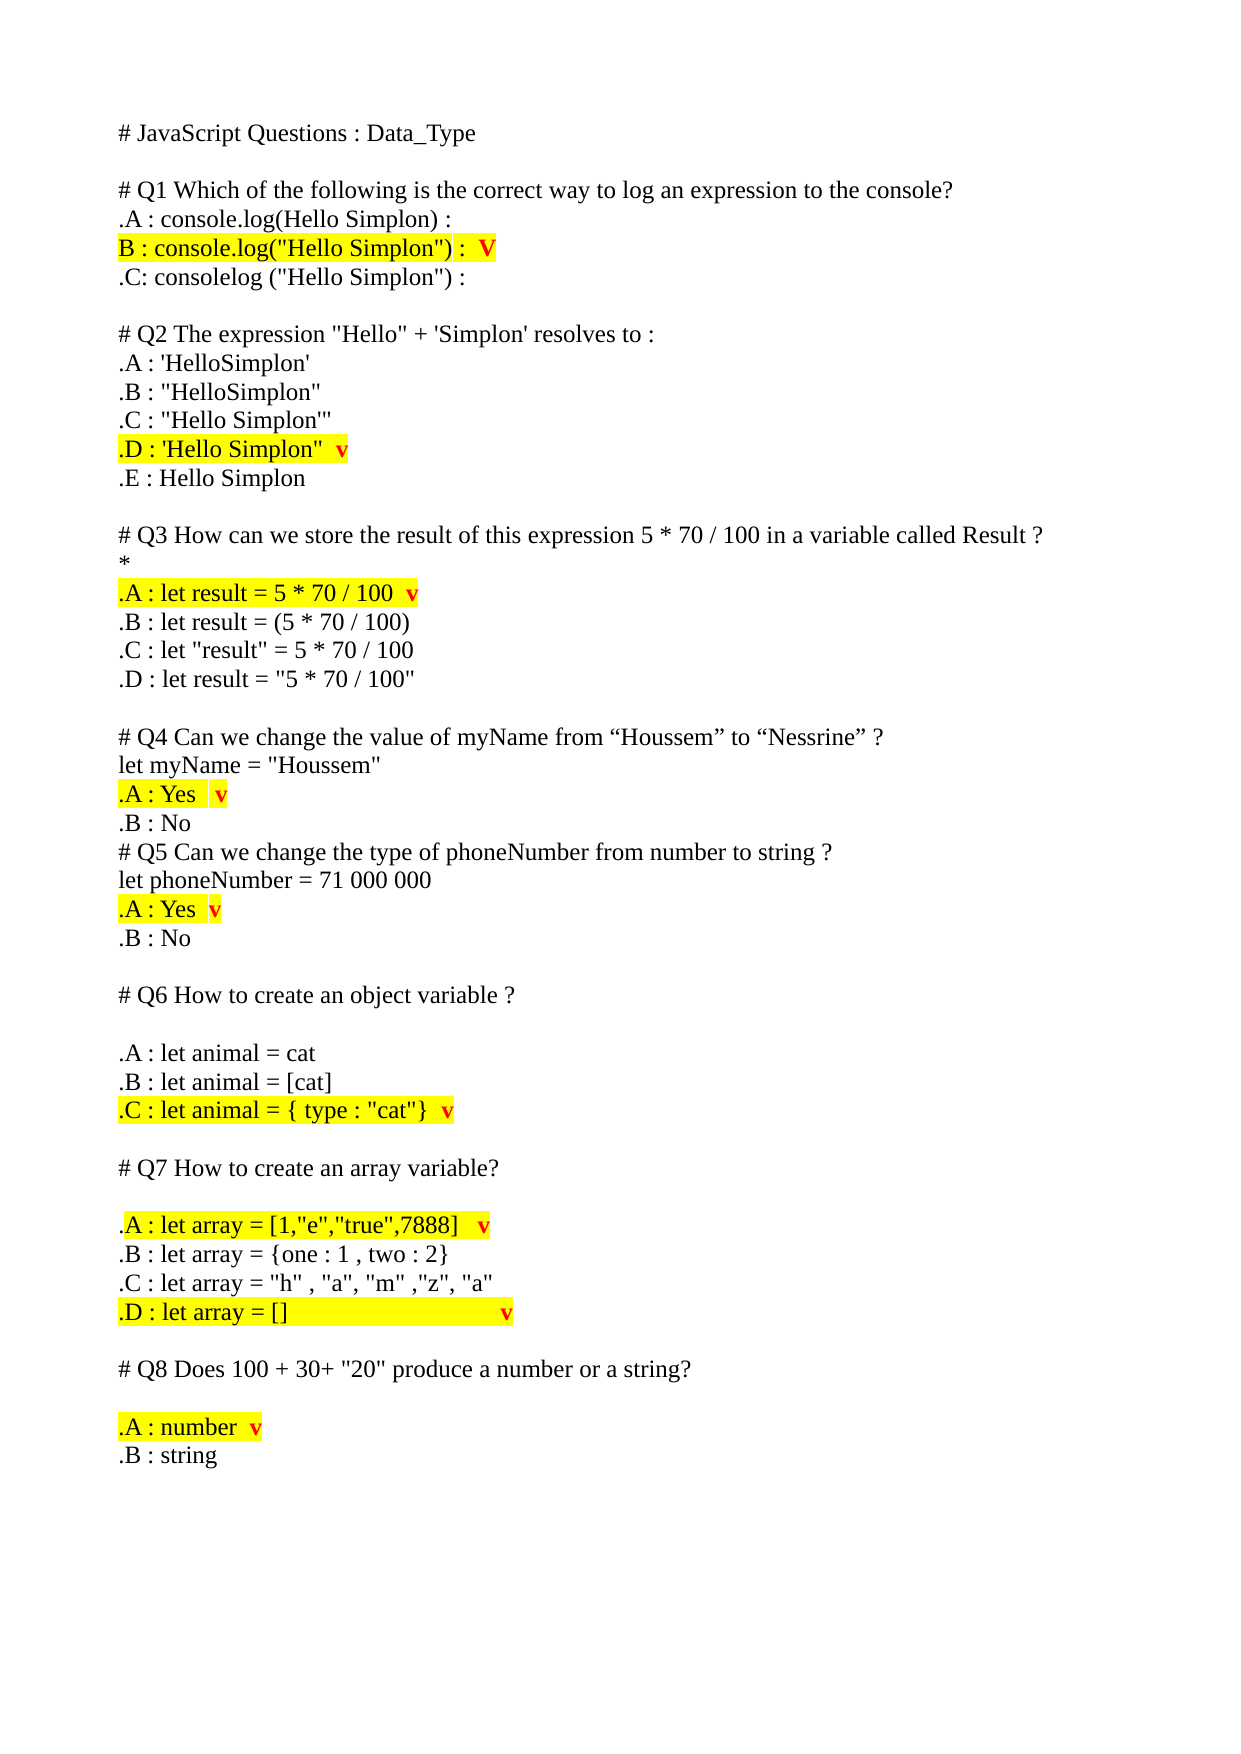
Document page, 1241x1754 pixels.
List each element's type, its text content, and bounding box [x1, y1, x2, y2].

text .D : 'Hello Simplon" v [118, 434, 1122, 463]
text .B : let array = {one : 1 , two : 2} [118, 1239, 1122, 1268]
text .A : let result = 5 * 70 / 100 v [118, 578, 1122, 607]
text .C : "Hello Simplon'" [118, 406, 1122, 434]
text # Q4 Can we change the value of myName from “Houssem” to “Nessrine” ? [118, 722, 1122, 751]
text # Q3 How can we store the result of this expression 5 * 70 / 100 in a variable called Result ? [118, 521, 1122, 549]
text B : console.log("Hello Simplon") : V [118, 233, 1122, 262]
text .A : Yes v [118, 779, 1122, 808]
text # Q1 Which of the following is the correct way to log an expression to the console? [118, 176, 1122, 204]
text # Q6 How to create an object variable ? [118, 981, 1122, 1009]
text .A : number v [118, 1412, 1122, 1441]
text # Q2 The expression "Hello" + 'Simplon' resolves to : [118, 319, 1122, 348]
text # Q8 Does 100 + 30+ "20" produce a number or a string? [118, 1354, 1122, 1383]
text .D : let array = [] v [118, 1297, 1122, 1326]
text .B : let animal = [cat] [118, 1067, 1122, 1096]
text .A : let array = [1,"e","true",7888] v [118, 1211, 1122, 1239]
text .C: consolelog ("Hello Simplon") : [118, 262, 1122, 291]
text .B : let result = (5 * 70 / 100) [118, 607, 1122, 636]
text .B : string [118, 1441, 1122, 1469]
text .B : No [118, 808, 1122, 837]
text .A : console.log(Hello Simplon) : [118, 204, 1122, 233]
text .A : 'HelloSimplon' [118, 348, 1122, 377]
text .B : "HelloSimplon" [118, 377, 1122, 406]
text .A : let animal = cat [118, 1038, 1122, 1067]
text .B : No [118, 923, 1122, 952]
text .C : let "result" = 5 * 70 / 100 [118, 636, 1122, 664]
text .E : Hello Simplon [118, 463, 1122, 492]
text .D : let result = "5 * 70 / 100" [118, 664, 1122, 693]
text # Q7 How to create an array variable? [118, 1153, 1122, 1182]
text .C : let array = "h" , "a", "m" ,"z", "a" [118, 1268, 1122, 1297]
text let myName = "Houssem" [118, 751, 1122, 779]
text .C : let animal = { type : "cat"} v [118, 1096, 1122, 1124]
text .A : Yes v [118, 894, 1122, 923]
text # Q5 Can we change the type of phoneNumber from number to string ? [118, 837, 1122, 866]
text # JavaScript Questions : Data_Type [118, 118, 1122, 147]
text let phoneNumber = 71 000 000 [118, 866, 1122, 894]
text * [118, 549, 1122, 578]
